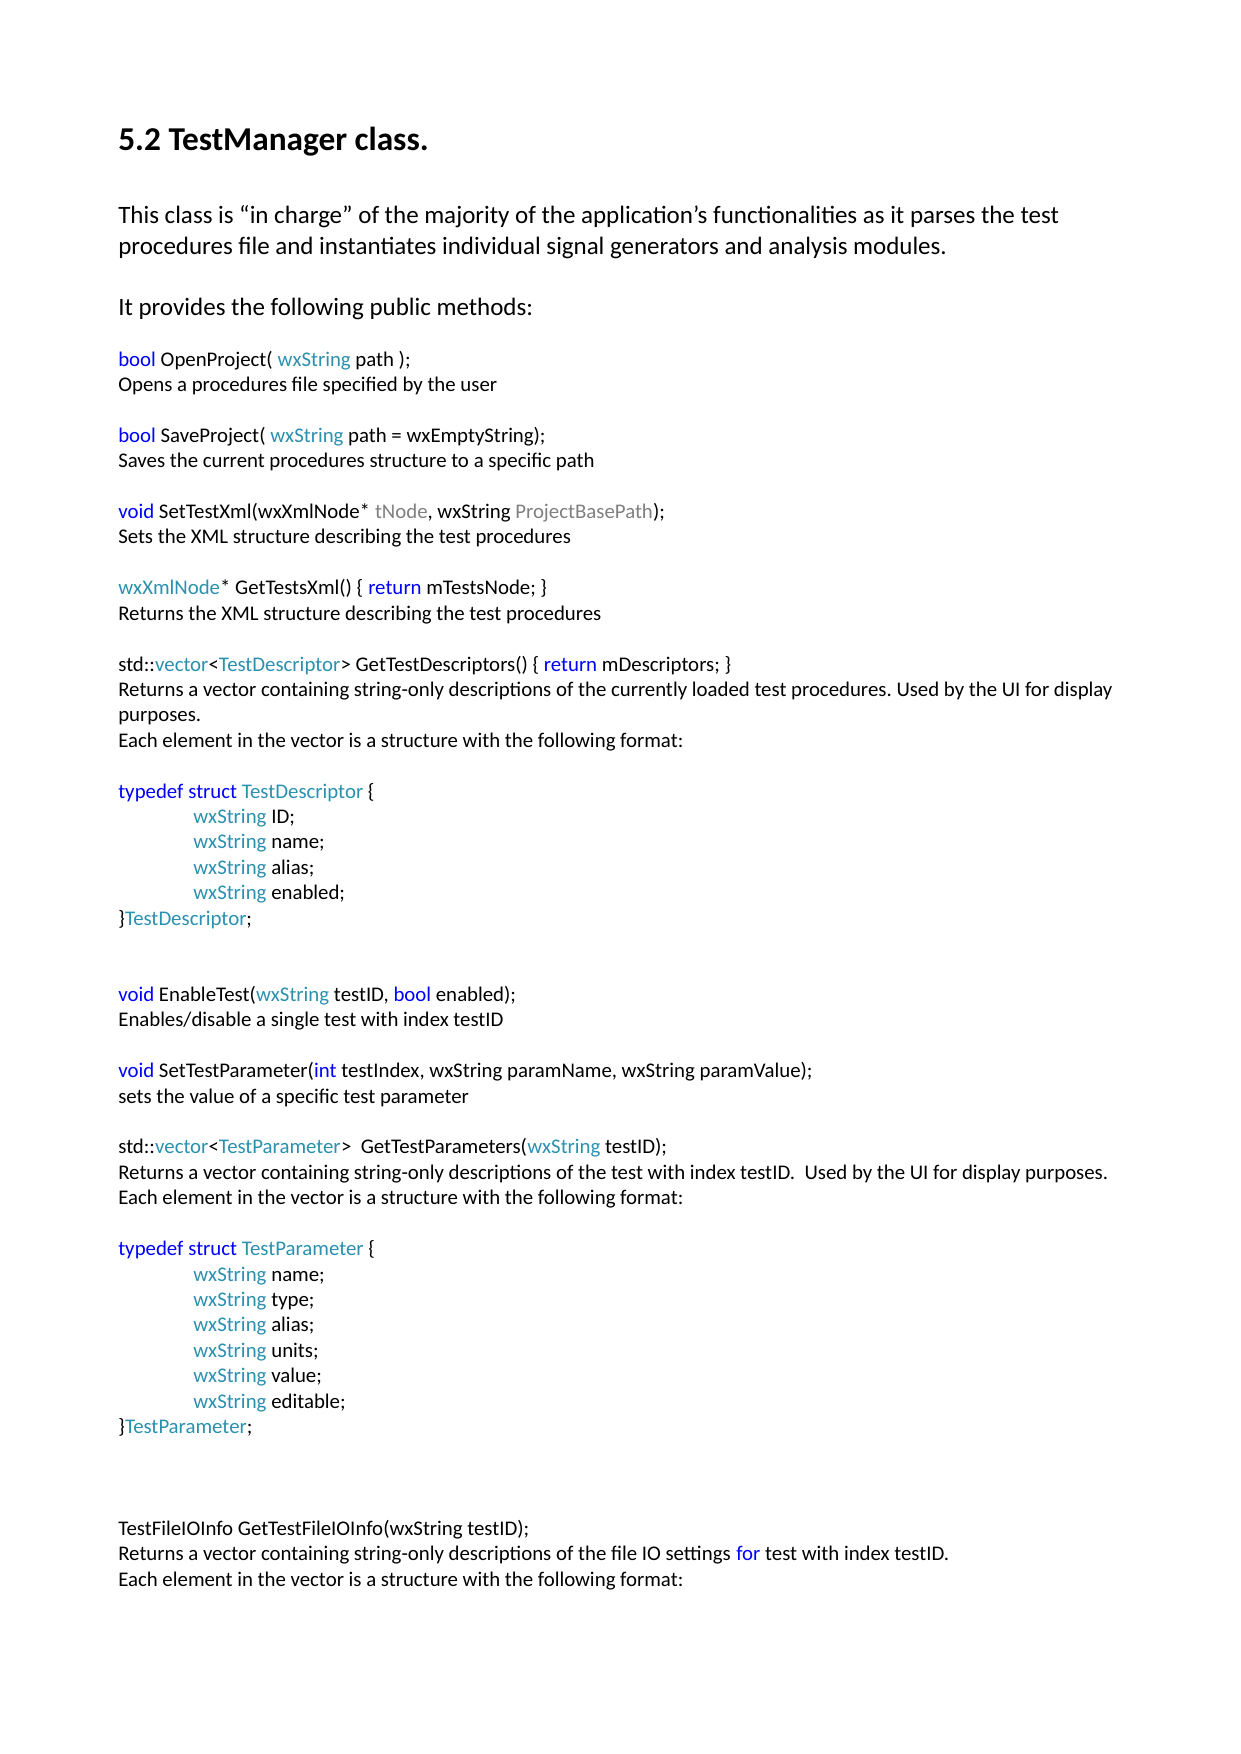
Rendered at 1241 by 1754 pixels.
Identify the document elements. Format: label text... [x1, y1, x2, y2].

text std::vector<TestParameter> GetTestParameters(wxString testID); [118, 1134, 1122, 1159]
text wxString name; [118, 1261, 1122, 1286]
text wxString units; [118, 1337, 1122, 1362]
text }TestParameter; [118, 1413, 1122, 1439]
text sets the value of a specific test parameter [118, 1083, 1122, 1108]
text Returns the XML structure describing the test procedures [118, 600, 1122, 625]
text Returns a vector containing string-only descriptions of the currently loaded test procedures. Used by the UI for display purposes. [118, 676, 1122, 727]
text }TestDescriptor; [118, 905, 1122, 930]
text It provides the following public methods: [118, 291, 1122, 322]
text Each element in the vector is a structure with the following format: [118, 1184, 1122, 1210]
text Each element in the vector is a structure with the following format: [118, 727, 1122, 752]
text typedef struct TestDescriptor { [118, 778, 1122, 803]
text 5.2 TestManager class. [118, 118, 1122, 159]
text void SetTestXml(wxXmlNode* tNode, wxString ProjectBasePath); [118, 498, 1122, 524]
text TestFileIOInfo GetTestFileIOInfo(wxString testID); [118, 1515, 1122, 1540]
text bool OpenProject( wxString path ); [118, 346, 1122, 371]
text This class is “in charge” of the majority of the application’s functionalities as it parses the test procedures file and instantiates individual signal generators and analysis modules. [118, 199, 1122, 261]
text bool SaveProject( wxString path = wxEmptyString); [118, 422, 1122, 447]
text wxString alias; [118, 854, 1122, 879]
text wxString value; [118, 1362, 1122, 1388]
text wxString type; [118, 1286, 1122, 1312]
text std::vector<TestDescriptor> GetTestDescriptors() { return mDescriptors; } [118, 651, 1122, 676]
text void EnableTest(wxString testID, bool enabled); [118, 981, 1122, 1007]
text Enables/disable a single test with index testID [118, 1007, 1122, 1032]
text Sets the XML structure describing the test procedures [118, 524, 1122, 549]
text Saves the current procedures structure to a specific path [118, 447, 1122, 473]
text wxString alias; [118, 1312, 1122, 1337]
text void SetTestParameter(int testIndex, wxString paramName, wxString paramValue); [118, 1057, 1122, 1083]
text wxString enabled; [118, 879, 1122, 905]
text Returns a vector containing string-only descriptions of the file IO settings for test with index testID. [118, 1540, 1122, 1566]
text wxString name; [118, 829, 1122, 854]
text wxXmlNode* GetTestsXml() { return mTestsNode; } [118, 574, 1122, 600]
text Opens a procedures file specified by the user [118, 371, 1122, 397]
text typedef struct TestParameter { [118, 1235, 1122, 1261]
text Each element in the vector is a structure with the following format: [118, 1566, 1122, 1591]
text Returns a vector containing string-only descriptions of the test with index testID. Used by the UI for display purposes. [118, 1159, 1122, 1184]
text wxString ID; [118, 803, 1122, 829]
text wxString editable; [118, 1388, 1122, 1413]
